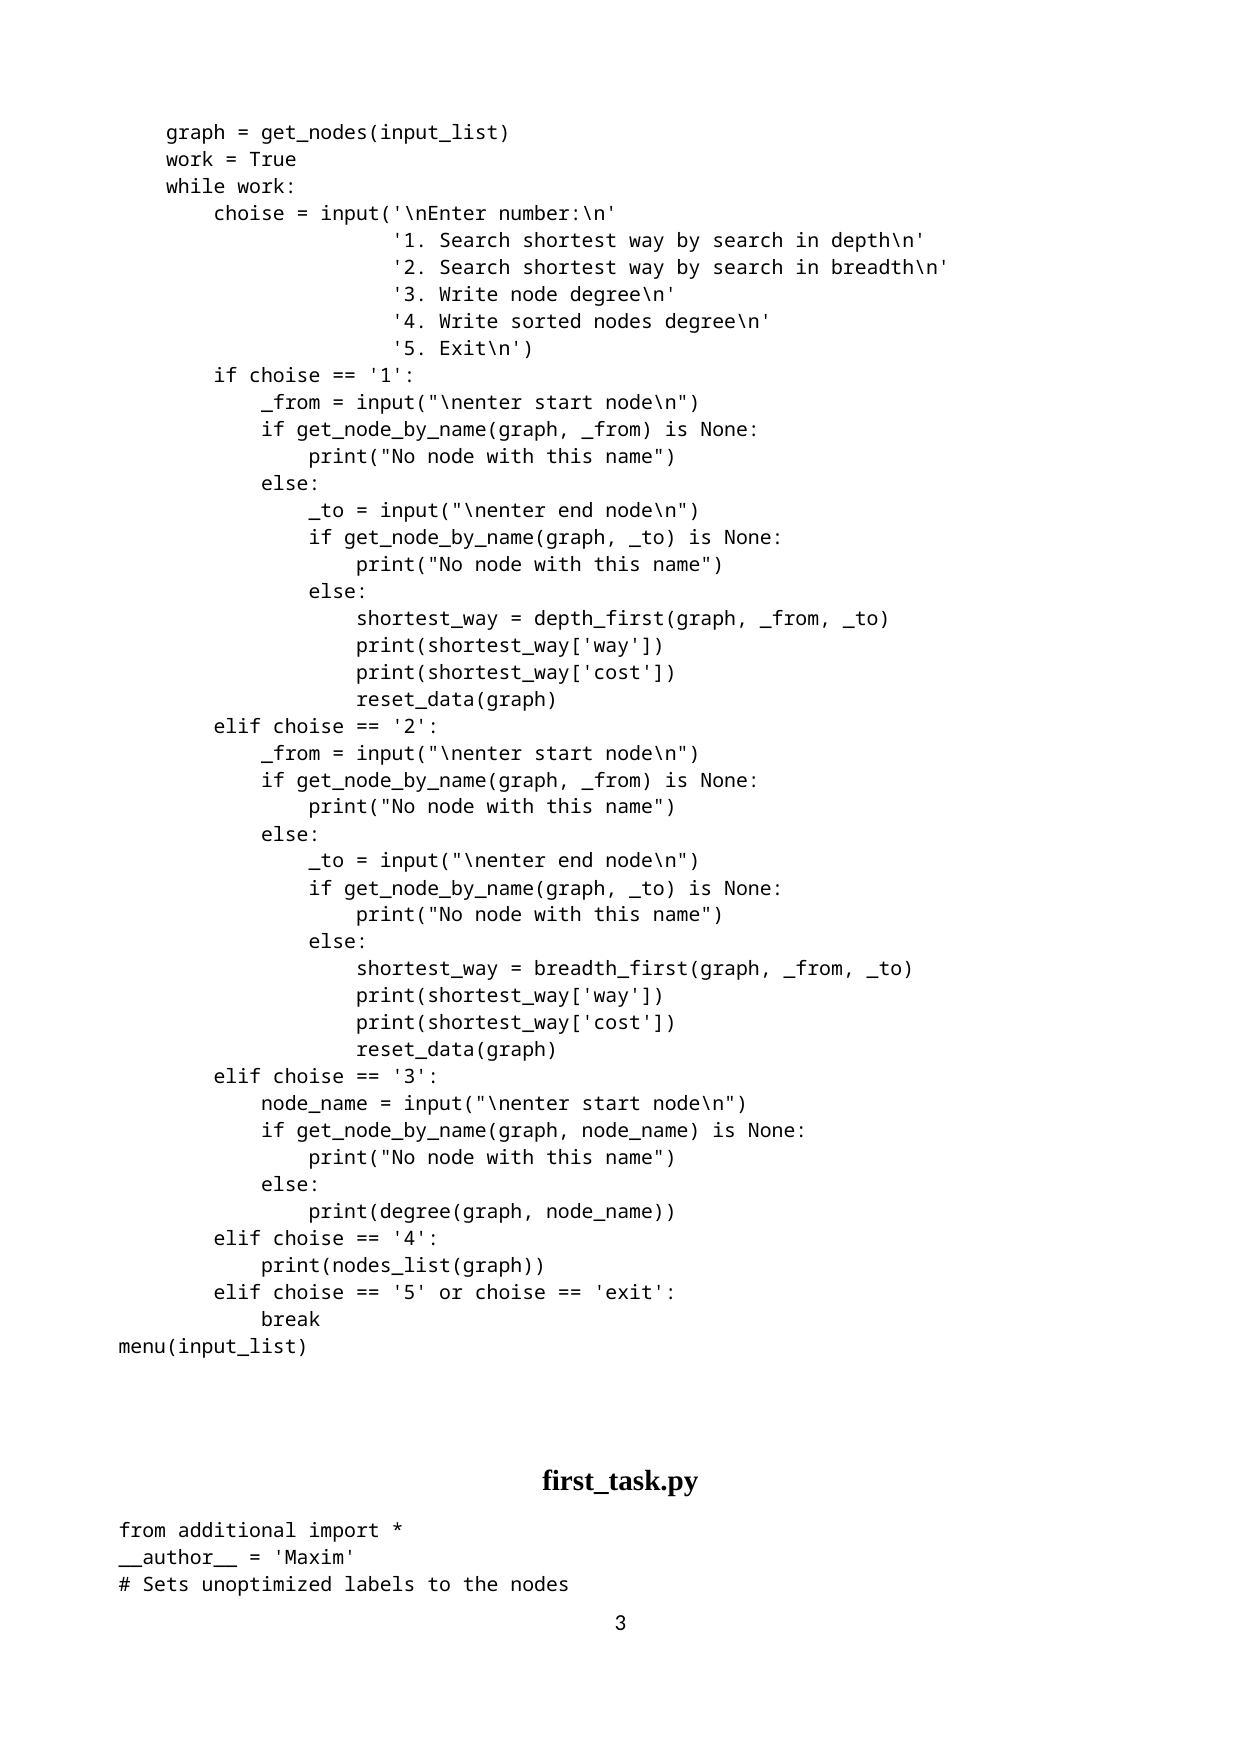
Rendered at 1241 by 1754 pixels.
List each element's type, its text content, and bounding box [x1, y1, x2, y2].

text _from = input("\nenter start node\n") [118, 739, 1122, 766]
text elif choise == '2': [118, 712, 1122, 739]
text if get_node_by_name(graph, _to) is None: [118, 874, 1122, 901]
text if get_node_by_name(graph, node_name) is None: [118, 1117, 1122, 1143]
text print("No node with this name") [118, 550, 1122, 577]
text print(shortest_way['cost']) [118, 1009, 1122, 1036]
text while work: [118, 172, 1122, 199]
text menu(input_list) [118, 1332, 1122, 1359]
text elif choise == '4': [118, 1224, 1122, 1251]
text if choise == '1': [118, 361, 1122, 388]
text if get_node_by_name(graph, _to) is None: [118, 523, 1122, 550]
text print("No node with this name") [118, 442, 1122, 469]
text _to = input("\nenter end node\n") [118, 847, 1122, 874]
text _from = input("\nenter start node\n") [118, 388, 1122, 415]
text choise = input('\nEnter number:\n' [118, 199, 1122, 226]
text reset_data(graph) [118, 685, 1122, 712]
text '1. Search shortest way by search in depth\n' [118, 226, 1122, 253]
text if get_node_by_name(graph, _from) is None: [118, 415, 1122, 442]
text print(degree(graph, node_name)) [118, 1197, 1122, 1224]
text elif choise == '3': [118, 1063, 1122, 1089]
text else: [118, 469, 1122, 496]
text shortest_way = breadth_first(graph, _from, _to) [118, 955, 1122, 982]
text print(nodes_list(graph)) [118, 1251, 1122, 1278]
text shortest_way = depth_first(graph, _from, _to) [118, 604, 1122, 631]
text '5. Exit\n') [118, 334, 1122, 361]
text first_task.py [118, 1463, 1122, 1497]
text '3. Write node degree\n' [118, 280, 1122, 307]
text from additional import * [118, 1516, 1122, 1543]
text _to = input("\nenter end node\n") [118, 496, 1122, 523]
text # Sets unoptimized labels to the nodes [118, 1570, 1122, 1597]
text print(shortest_way['way']) [118, 631, 1122, 658]
text elif choise == '5' or choise == 'exit': [118, 1278, 1122, 1305]
text print(shortest_way['cost']) [118, 658, 1122, 685]
text print("No node with this name") [118, 793, 1122, 820]
text node_name = input("\nenter start node\n") [118, 1089, 1122, 1117]
text print("No node with this name") [118, 901, 1122, 928]
text work = True [118, 145, 1122, 172]
text '2. Search shortest way by search in breadth\n' [118, 253, 1122, 280]
text print("No node with this name") [118, 1143, 1122, 1171]
text __author__ = 'Maxim' [118, 1543, 1122, 1570]
text else: [118, 577, 1122, 604]
text '4. Write sorted nodes degree\n' [118, 307, 1122, 334]
text reset_data(graph) [118, 1036, 1122, 1063]
text print(shortest_way['way']) [118, 982, 1122, 1009]
text else: [118, 820, 1122, 847]
text else: [118, 928, 1122, 955]
text break [118, 1305, 1122, 1332]
text if get_node_by_name(graph, _from) is None: [118, 766, 1122, 793]
text graph = get_nodes(input_list) [118, 118, 1122, 145]
text else: [118, 1171, 1122, 1197]
